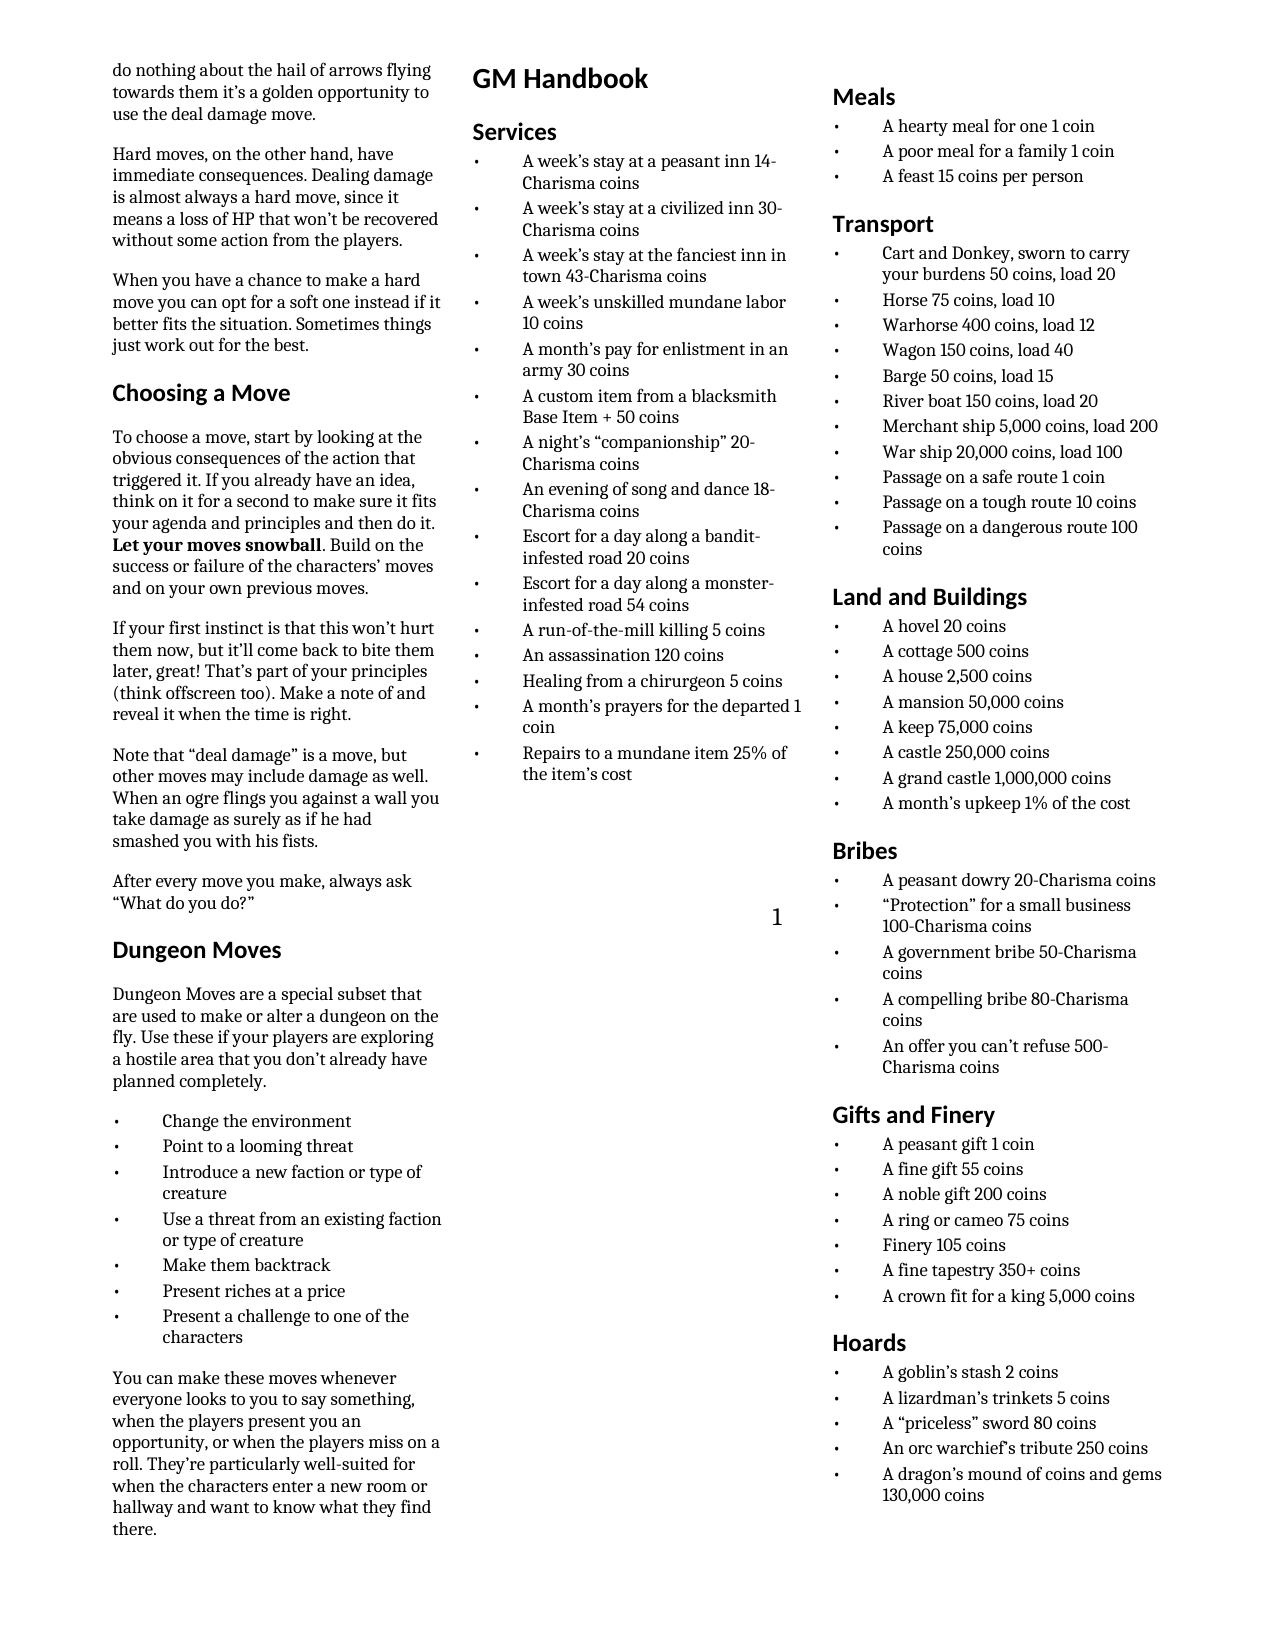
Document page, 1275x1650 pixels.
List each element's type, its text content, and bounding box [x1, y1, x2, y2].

list Introduce a new faction or type of creature [112, 1161, 442, 1204]
text To choose a move, start by looking at the obvious consequences of the action that triggered it. If you already have an idea, think on it for a second to make sure it fits your agenda and principles and then do it. Let your moves snowball. Build on the success or failure of the characters’ moves and on your own previous moves. [112, 426, 442, 599]
list A dragon’s mound of coins and gems 130,000 coins [832, 1463, 1162, 1506]
list A house 2,500 coins [832, 666, 1162, 687]
list An assassination 120 coins [472, 645, 802, 666]
list A month’s upkeep 1% of the cost [832, 792, 1162, 814]
list A ring or cameo 75 coins [832, 1209, 1162, 1231]
list River boat 150 coins, load 20 [832, 391, 1162, 412]
list Escort for a day along a bandit-infested road 20 coins [472, 526, 802, 569]
list A lizardman’s trinkets 5 coins [832, 1387, 1162, 1409]
list Passage on a dangerous route 100 coins [832, 517, 1162, 560]
list Horse 75 coins, load 10 [832, 289, 1162, 311]
list A goblin’s stash 2 coins [832, 1362, 1162, 1383]
list Use a threat from an existing faction or type of creature [112, 1208, 442, 1251]
list A noble gift 200 coins [832, 1184, 1162, 1206]
list Repairs to a mundane item 25% of the item’s cost [472, 742, 802, 785]
text If your first instinct is that this won’t hurt them now, but it’ll come back to bite them later, great! That’s part of your principles (think offscreen too). Make a note of and reveal it when the time is right. [112, 618, 442, 725]
list A feast 15 coins per person [832, 166, 1162, 187]
text Note that “deal damage” is a move, but other moves may include damage as well. When an ogre flings you against a wall you take damage as surely as if he had smashed you with his fists. [112, 744, 442, 852]
text You can make these moves whenever everyone looks to you to say something, when the players present you an opportunity, or when the players miss on a roll. They’re particularly well-suited for when the characters enter a new room or hallway and want to know what they find there. [112, 1367, 442, 1540]
list Point to a looming threat [112, 1136, 442, 1157]
text do nothing about the hail of arrows flying towards them it’s a golden opportunity to use the deal damage move. [112, 60, 442, 125]
list A mansion 50,000 coins [832, 691, 1162, 713]
subtitle Bribes [832, 835, 1162, 865]
list A peasant gift 1 coin [832, 1133, 1162, 1155]
list A hovel 20 coins [832, 615, 1162, 637]
text 1 [472, 903, 802, 932]
list A week’s stay at the fanciest inn in town 43-Charisma coins [472, 244, 802, 288]
list Cart and Donkey, sworn to carry your burdens 50 coins, load 20 [832, 242, 1162, 286]
list A keep 75,000 coins [832, 717, 1162, 738]
list A month’s pay for enlistment in an army 30 coins [472, 338, 802, 381]
list Healing from a chirurgeon 5 coins [472, 670, 802, 692]
subtitle Choosing a Move [112, 377, 442, 408]
list A poor meal for a family 1 coin [832, 140, 1162, 162]
list A fine tapestry 350+ coins [832, 1260, 1162, 1281]
list Warhorse 400 coins, load 12 [832, 314, 1162, 336]
list War ship 20,000 coins, load 100 [832, 441, 1162, 463]
list An offer you can’t refuse 500-Charisma coins [832, 1035, 1162, 1078]
list “Protection” for a small business 100-Charisma coins [832, 894, 1162, 938]
subtitle Gifts and Finery [832, 1099, 1162, 1129]
subtitle Hoards [832, 1328, 1162, 1358]
text Hard moves, on the other hand, have immediate consequences. Dealing damage is almost always a hard move, since it means a loss of HP that won’t be recovered without some action from the players. [112, 143, 442, 251]
text After every move you make, always ask “What do you do?” [112, 871, 442, 914]
subtitle Dungeon Moves [112, 935, 442, 965]
list A night’s “companionship” 20-Charisma coins [472, 432, 802, 475]
list A compelling bribe 80-Charisma coins [832, 988, 1162, 1031]
subtitle GM Handbook [472, 60, 802, 96]
list Passage on a safe route 1 coin [832, 466, 1162, 488]
list An orc warchief’s tribute 250 coins [832, 1438, 1162, 1459]
list A “priceless” sword 80 coins [832, 1412, 1162, 1434]
list Make them backtrack [112, 1255, 442, 1276]
subtitle Land and Buildings [832, 581, 1162, 612]
list Change the environment [112, 1111, 442, 1132]
list Present a challenge to one of the characters [112, 1306, 442, 1349]
list Escort for a day along a monster-infested road 54 coins [472, 573, 802, 616]
subtitle Meals [832, 81, 1162, 111]
list Wagon 150 coins, load 40 [832, 340, 1162, 361]
list A week’s stay at a civilized inn 30-Charisma coins [472, 198, 802, 241]
list Present riches at a price [112, 1280, 442, 1302]
list A custom item from a blacksmith Base Item + 50 coins [472, 385, 802, 428]
list An evening of song and dance 18-Charisma coins [472, 479, 802, 522]
subtitle Transport [832, 208, 1162, 239]
list A castle 250,000 coins [832, 742, 1162, 763]
list A run-of-the-mill killing 5 coins [472, 619, 802, 641]
text Dungeon Moves are a special subset that are used to make or alter a dungeon on the fly. Use these if your players are exploring a hostile area that you don’t already have planned completely. [112, 984, 442, 1092]
list A week’s unskilled mundane labor 10 coins [472, 291, 802, 334]
list Passage on a tough route 10 coins [832, 492, 1162, 513]
list Finery 105 coins [832, 1234, 1162, 1256]
list A grand castle 1,000,000 coins [832, 767, 1162, 789]
list A cottage 500 coins [832, 641, 1162, 662]
list A hearty meal for one 1 coin [832, 115, 1162, 137]
subtitle Services [472, 116, 802, 147]
list A fine gift 55 coins [832, 1159, 1162, 1180]
list A month’s prayers for the departed 1 coin [472, 695, 802, 738]
list A government bribe 50-Charisma coins [832, 941, 1162, 984]
list Merchant ship 5,000 coins, load 200 [832, 416, 1162, 437]
list A week’s stay at a peasant inn 14-Charisma coins [472, 151, 802, 194]
list Barge 50 coins, load 15 [832, 365, 1162, 387]
list A peasant dowry 20-Charisma coins [832, 869, 1162, 891]
list A crown fit for a king 5,000 coins [832, 1285, 1162, 1307]
text When you have a chance to make a hard move you can opt for a soft one instead if it better fits the situation. Sometimes things just work out for the best. [112, 270, 442, 356]
